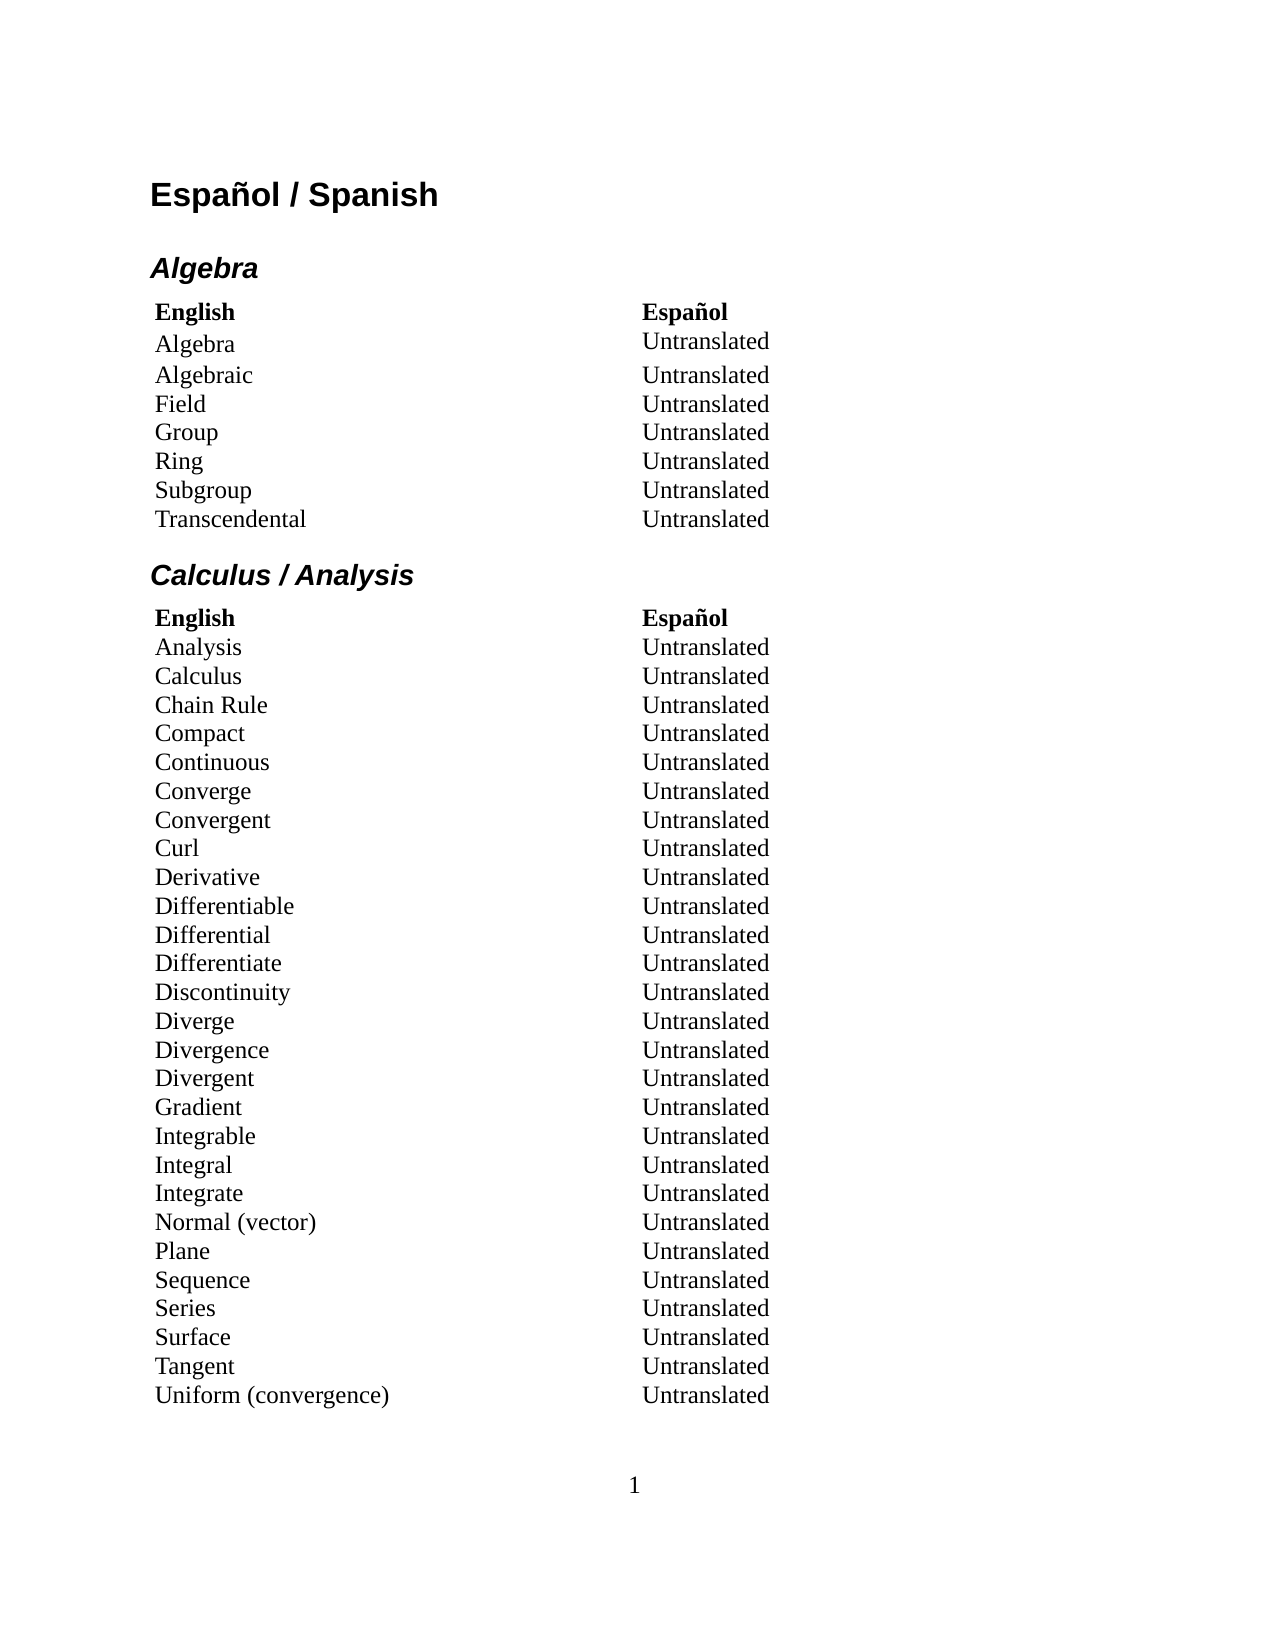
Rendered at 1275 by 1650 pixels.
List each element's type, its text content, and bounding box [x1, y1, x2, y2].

table_cell Untranslated [638, 1035, 1125, 1063]
subtitle Calculus / Analysis [150, 557, 1125, 591]
table_cell Untranslated [638, 1207, 1125, 1236]
table_cell ﻿Algebra [150, 326, 637, 360]
table_cell Untranslated [638, 1236, 1125, 1265]
table_header Español [638, 604, 1125, 632]
table_cell Untranslated [638, 661, 1125, 690]
table_cell Untranslated [638, 1265, 1125, 1293]
table_cell Group [150, 418, 637, 446]
table_cell Untranslated [638, 1179, 1125, 1207]
table_cell Untranslated [638, 1380, 1125, 1408]
table_cell Integrate [150, 1179, 637, 1207]
table_cell Untranslated [638, 949, 1125, 977]
subtitle Español / Spanish [150, 175, 1125, 214]
table_cell Derivative [150, 862, 637, 891]
table_cell Divergence [150, 1035, 637, 1063]
table_cell Convergent [150, 805, 637, 833]
table_header Español [638, 297, 1125, 326]
table_cell Integrable [150, 1121, 637, 1150]
table_cell Series [150, 1294, 637, 1322]
subtitle Algebra [150, 251, 1125, 285]
table_cell Untranslated [638, 805, 1125, 833]
table_cell Untranslated [638, 719, 1125, 747]
table_cell Calculus [150, 661, 637, 690]
table_cell Subgroup [150, 475, 637, 504]
table_cell Untranslated [638, 1351, 1125, 1380]
table_cell Converge [150, 776, 637, 805]
table_cell Untranslated [638, 834, 1125, 862]
table_cell Normal (vector) [150, 1207, 637, 1236]
table_cell Untranslated [638, 446, 1125, 475]
table_header English [150, 604, 637, 632]
table_cell Untranslated [638, 389, 1125, 417]
table_cell Untranslated [638, 1006, 1125, 1035]
table_cell Untranslated [638, 920, 1125, 948]
table_cell Untranslated [638, 1294, 1125, 1322]
table_cell Transcendental [150, 504, 637, 532]
table_cell Untranslated [638, 776, 1125, 805]
table_cell Compact [150, 719, 637, 747]
table_cell Discontinuity [150, 977, 637, 1006]
table_cell Tangent [150, 1351, 637, 1380]
table_cell Uniform (convergence) [150, 1380, 637, 1408]
table_cell Algebraic [150, 360, 637, 389]
table_cell Differential [150, 920, 637, 948]
table_cell Untranslated [638, 1092, 1125, 1121]
table_cell Differentiable [150, 891, 637, 920]
table_cell Untranslated [638, 632, 1125, 661]
table_cell Analysis [150, 632, 637, 661]
table_cell Untranslated [638, 418, 1125, 446]
table_cell Untranslated [638, 747, 1125, 776]
table_cell Ring [150, 446, 637, 475]
table_cell Untranslated [638, 1121, 1125, 1150]
table_cell Field [150, 389, 637, 417]
table_cell Untranslated [638, 1150, 1125, 1178]
table_cell Untranslated [638, 504, 1125, 532]
table_cell Untranslated [638, 977, 1125, 1006]
table_cell Surface [150, 1322, 637, 1351]
table_cell Untranslated [638, 475, 1125, 504]
table_cell Divergent [150, 1064, 637, 1092]
table_cell Untranslated [638, 326, 1125, 360]
table_cell Untranslated [638, 862, 1125, 891]
table_cell Untranslated [638, 690, 1125, 718]
table_cell Untranslated [638, 1064, 1125, 1092]
table_cell Curl [150, 834, 637, 862]
table_cell Plane [150, 1236, 637, 1265]
table_cell Chain Rule [150, 690, 637, 718]
table_cell Diverge [150, 1006, 637, 1035]
table_cell Continuous [150, 747, 637, 776]
table_header English [150, 297, 637, 326]
table_cell Gradient [150, 1092, 637, 1121]
table_cell Sequence [150, 1265, 637, 1293]
table_cell Integral [150, 1150, 637, 1178]
table_cell Untranslated [638, 360, 1125, 389]
table_cell Differentiate [150, 949, 637, 977]
table_cell Untranslated [638, 891, 1125, 920]
table_cell Untranslated [638, 1322, 1125, 1351]
